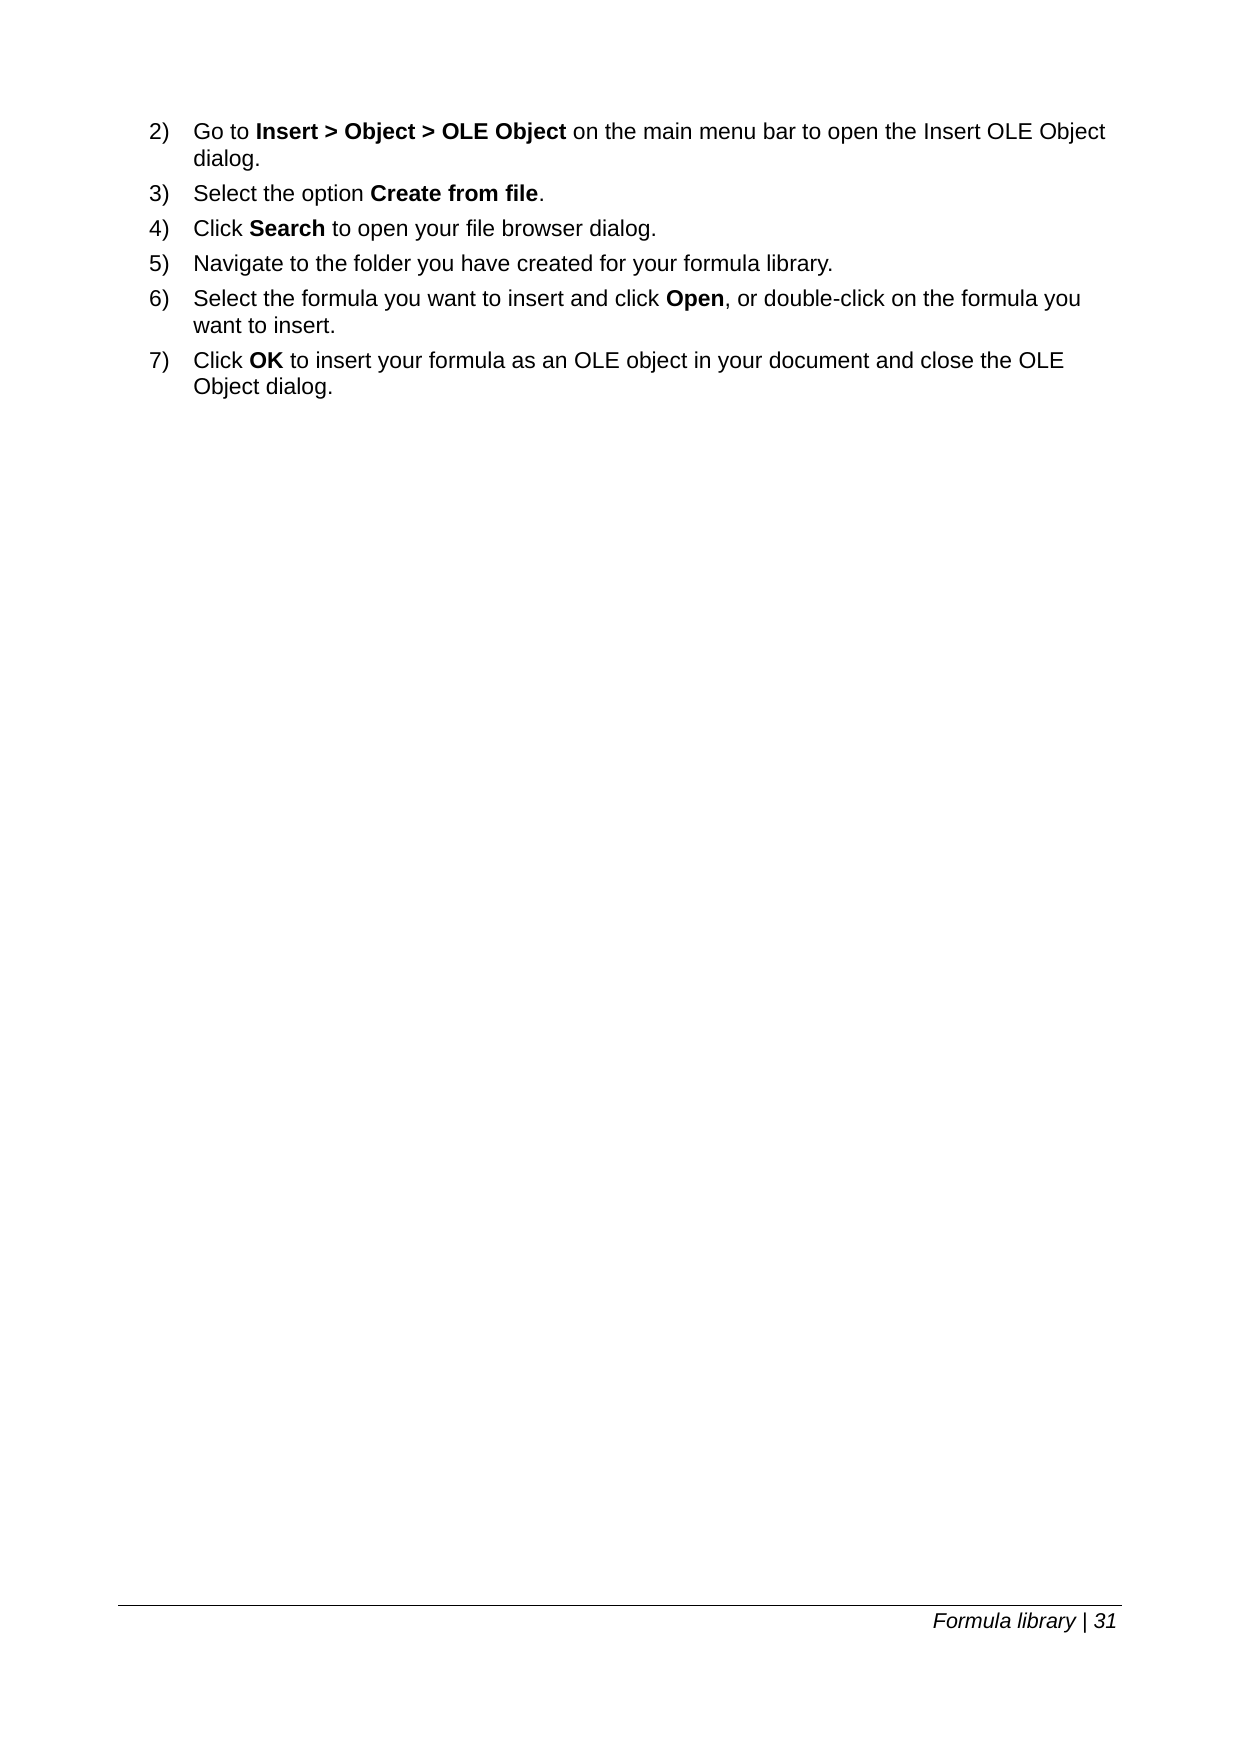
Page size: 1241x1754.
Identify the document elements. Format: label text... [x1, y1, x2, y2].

list Select the formula you want to insert and click Open, or double-click on the formula you want to insert. [169, 285, 1122, 338]
list Click OK to insert your formula as an OLE object in your document and close the OLE Object dialog. [169, 347, 1122, 399]
list Go to Insert > Object > OLE Object on the main menu bar to open the Insert OLE Object dialog. [169, 118, 1122, 171]
list Click Search to open your file browser dialog. [169, 215, 1122, 241]
list Select the option Create from file. [169, 180, 1122, 206]
list Navigate to the folder you have created for your formula library. [169, 250, 1122, 276]
